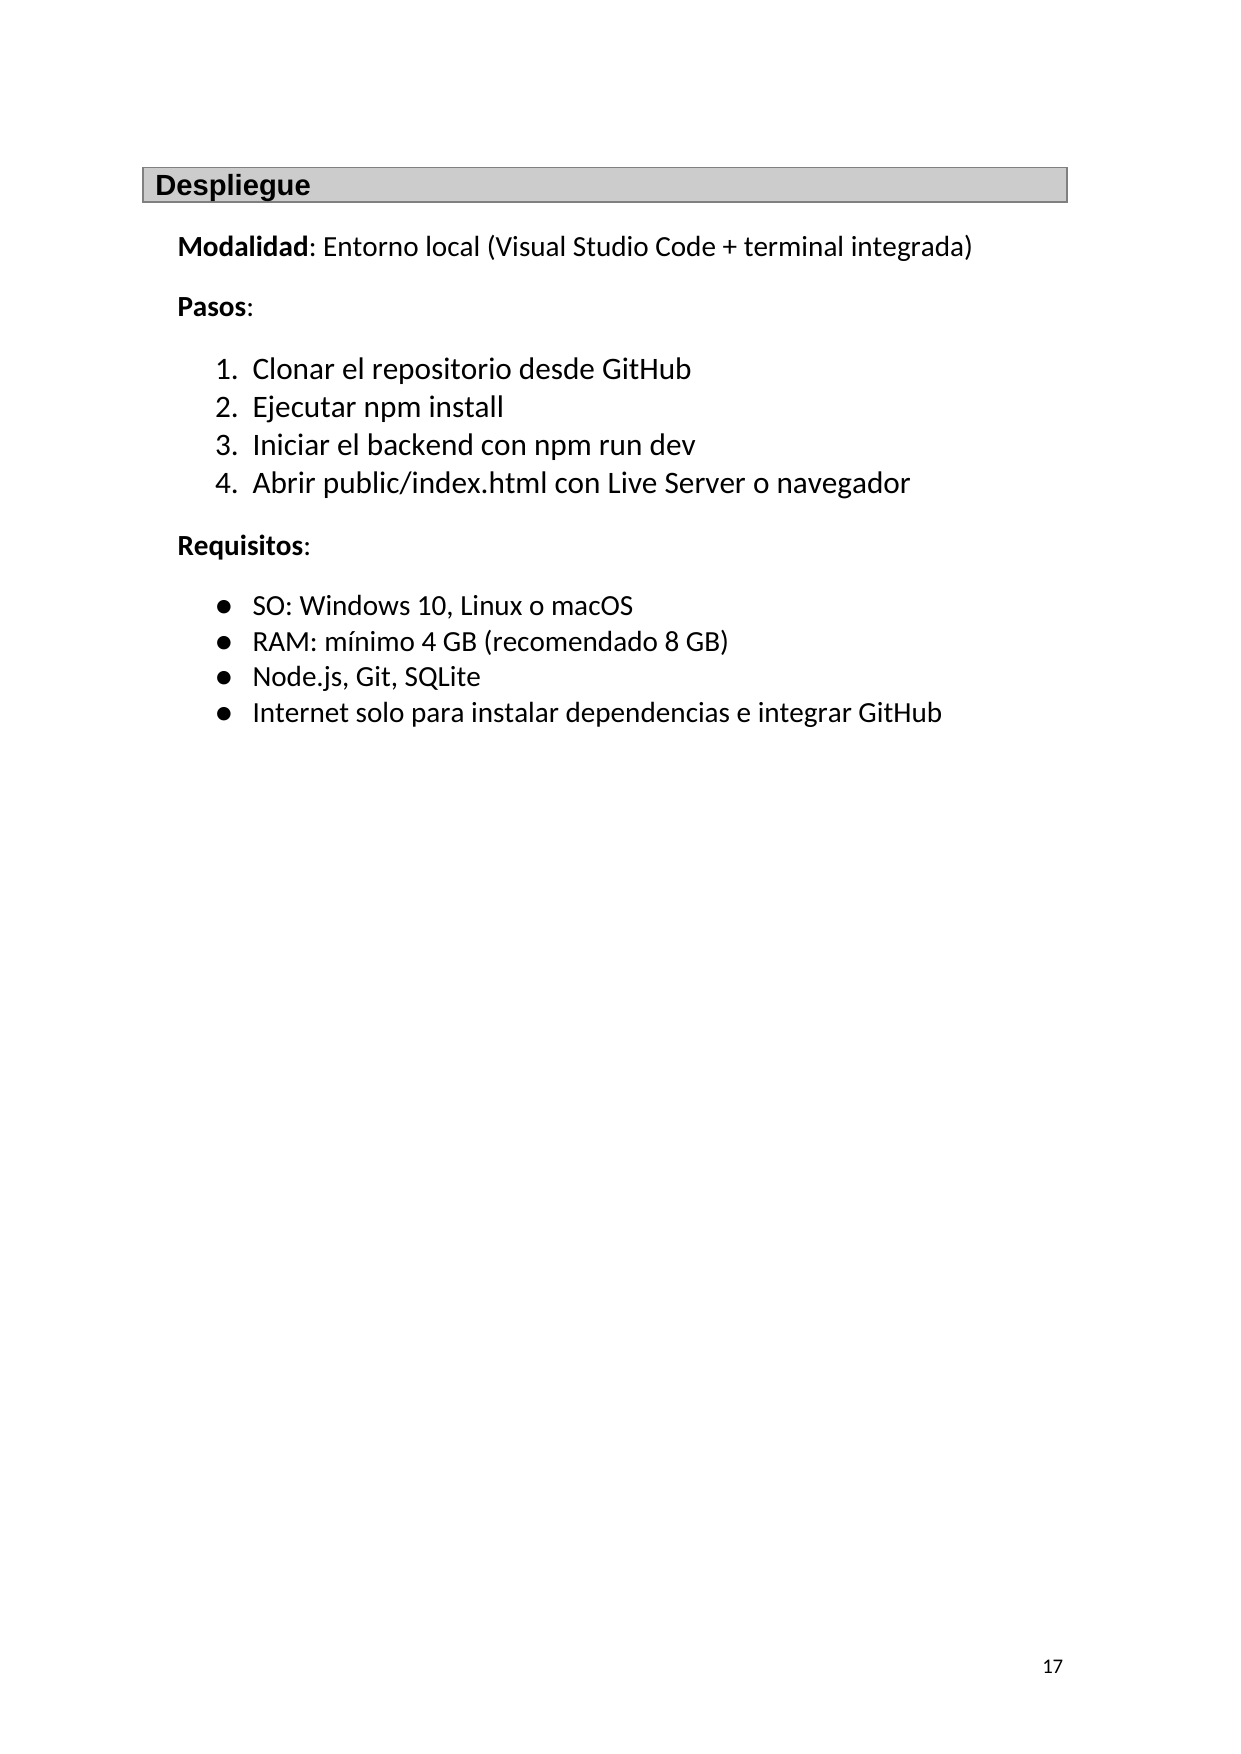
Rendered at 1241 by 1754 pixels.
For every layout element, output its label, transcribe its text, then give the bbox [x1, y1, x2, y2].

list Abrir public/index.html con Live Server o navegador [215, 463, 1063, 502]
list Clonar el repositorio desde GitHub [215, 349, 1063, 387]
list SO: Windows 10, Linux o macOS [215, 587, 1063, 623]
list Node.js, Git, SQLite [215, 658, 1063, 694]
list RAM: mínimo 4 GB (recomendado 8 GB) [215, 623, 1063, 658]
text Requisitos: [177, 527, 1063, 562]
text Modalidad: Entorno local (Visual Studio Code + terminal integrada) [177, 228, 1063, 263]
list Iniciar el backend con npm run dev [215, 425, 1063, 463]
table_header Despliegue [144, 168, 1066, 201]
list Internet solo para instalar dependencias e integrar GitHub [215, 694, 1063, 730]
text Pasos: [177, 288, 1063, 324]
list Ejecutar npm install [215, 387, 1063, 425]
